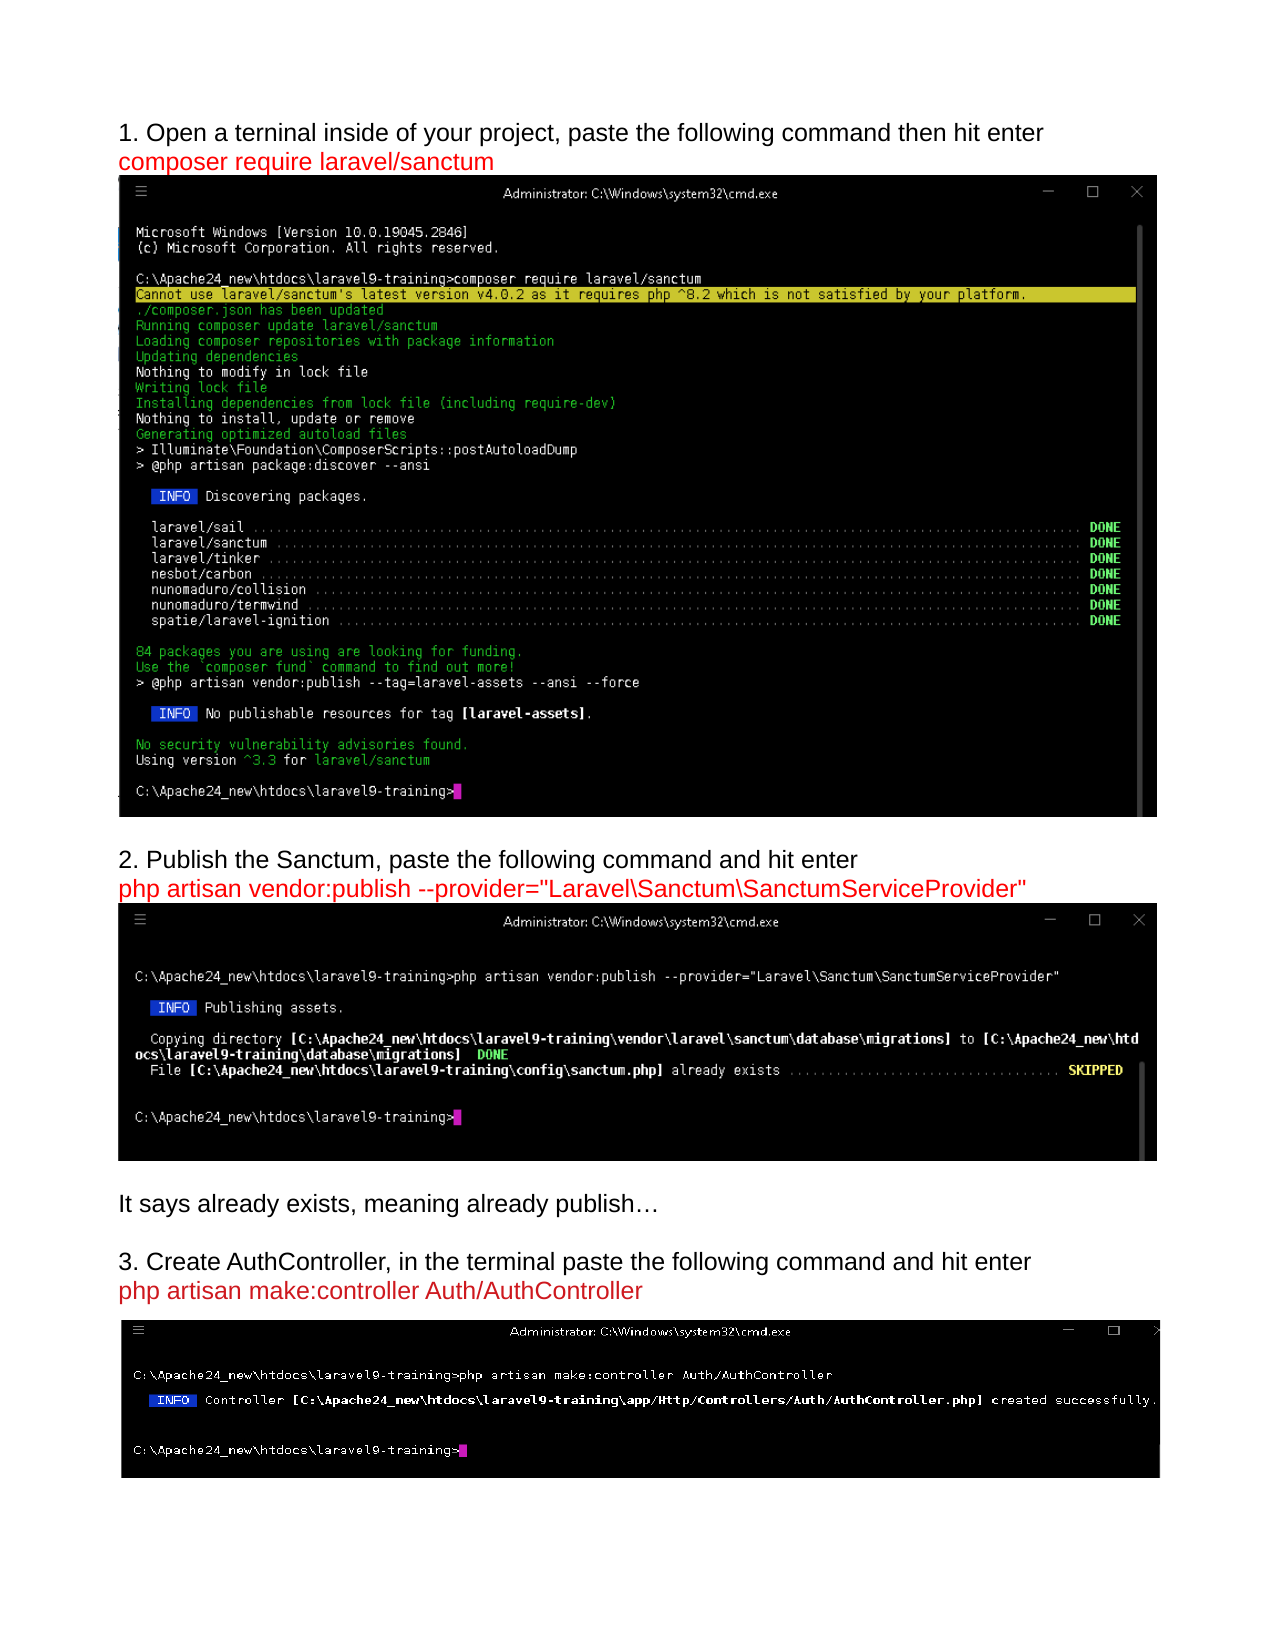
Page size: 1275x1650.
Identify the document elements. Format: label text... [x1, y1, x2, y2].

text 1. Open a terninal inside of your project, paste the following command then hit enter [118, 118, 1157, 147]
text php artisan vendor:publish --provider="Laravel\Sanctum\SanctumServiceProvider" [118, 874, 1157, 903]
picture [118, 903, 1157, 1161]
text php artisan make:controller Auth/AuthController [118, 1276, 1157, 1304]
text 3. Create AuthController, in the terminal paste the following command and hit enter [118, 1247, 1157, 1276]
picture [118, 175, 1157, 817]
text composer require laravel/sanctum [118, 147, 1157, 175]
text It says already exists, meaning already publish… [118, 1189, 1157, 1218]
text 2. Publish the Sanctum, paste the following command and hit enter [118, 846, 1157, 874]
picture [121, 1320, 1161, 1478]
